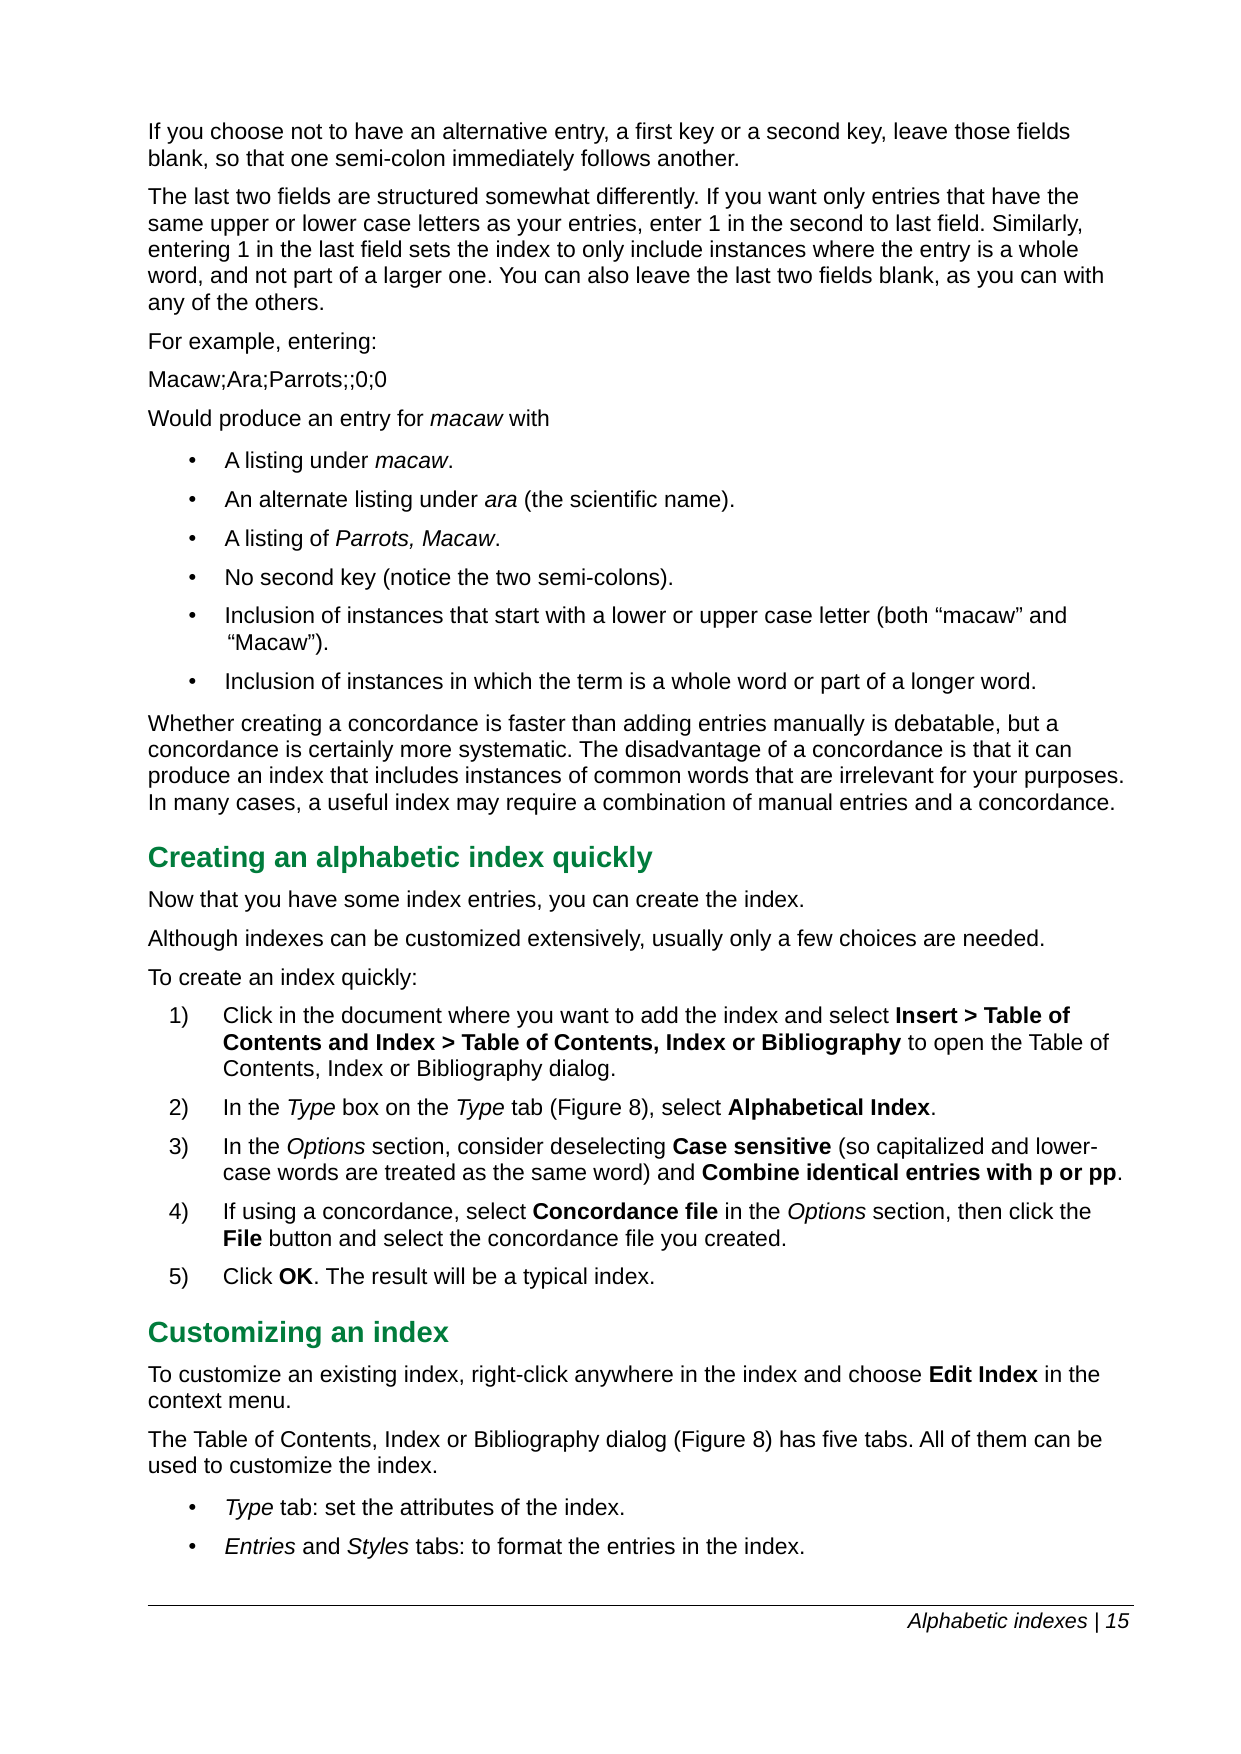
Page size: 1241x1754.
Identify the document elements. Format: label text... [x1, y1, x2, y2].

list In the Options section, consider deselecting Case sensitive (so capitalized and lower-case words are treated as the same word) and Combine identical entries with p or pp. [189, 1133, 1134, 1186]
list The Table of Contents, Index or Bibliography dialog (Figure 8) has five tabs. All of them can be used to customize the index. [148, 1426, 1134, 1479]
text Would produce an entry for macaw with [148, 405, 1134, 432]
list Inclusion of instances that start with a lower or upper case letter (both “macaw” and “Macaw”). [185, 599, 1134, 655]
list Inclusion of instances in which the term is a whole word or part of a longer word. [185, 665, 1134, 697]
list Click in the document where you want to add the index and select Insert > Table of Contents and Index > Table of Contents, Index or Bibliography to open the Table of Contents, Index or Bibliography dialog. [189, 1002, 1134, 1082]
text To customize an existing index, right-click anywhere in the index and choose Edit Index in the context menu. [148, 1361, 1134, 1413]
text Now that you have some index entries, you can create the index. [148, 886, 1134, 912]
text Macaw;Ara;Parrots;;0;0 [148, 366, 1134, 393]
subtitle Customizing an index [148, 1315, 1134, 1348]
text Whether creating a concordance is faster than adding entries manually is debatable, but a concordance is certainly more systematic. The disadvantage of a concordance is that it can produce an index that includes instances of common words that are irrelevant for your purposes. In many cases, a useful index may require a combination of manual entries and a concordance. [148, 709, 1134, 815]
list Click OK. The result will be a typical index. [189, 1263, 1134, 1290]
list A listing of Parrots, Macaw. [185, 522, 1134, 551]
list Entries and Styles tabs: to format the entries in the index. [185, 1530, 1134, 1562]
list A listing under macaw. [185, 444, 1134, 473]
list If using a concordance, select Concordance file in the Options section, then click the File button and select the concordance file you created. [189, 1198, 1134, 1251]
text Although indexes can be customized extensively, usually only a few choices are needed. [148, 925, 1134, 951]
subtitle Creating an alphabetic index quickly [148, 840, 1134, 873]
text For example, entering: [148, 328, 1134, 354]
text If you choose not to have an alternative entry, a first key or a second key, leave those fields blank, so that one semi-colon immediately follows another. [148, 118, 1134, 171]
list To create an index quickly: [148, 964, 1134, 990]
list Type tab: set the attributes of the index. [185, 1491, 1134, 1520]
list An alternate listing under ara (the scientific name). [185, 483, 1134, 512]
list No second key (notice the two semi-colons). [185, 561, 1134, 590]
text The last two fields are structured somewhat differently. If you want only entries that have the same upper or lower case letters as your entries, enter 1 in the second to last field. Similarly, entering 1 in the last field sets the index to only include instances where the entry is a whole word, and not part of a larger one. You can also leave the last two fields blank, as you can with any of the others. [148, 183, 1134, 315]
list In the Type box on the Type tab (Figure 8), select Alphabetical Index. [189, 1094, 1134, 1120]
